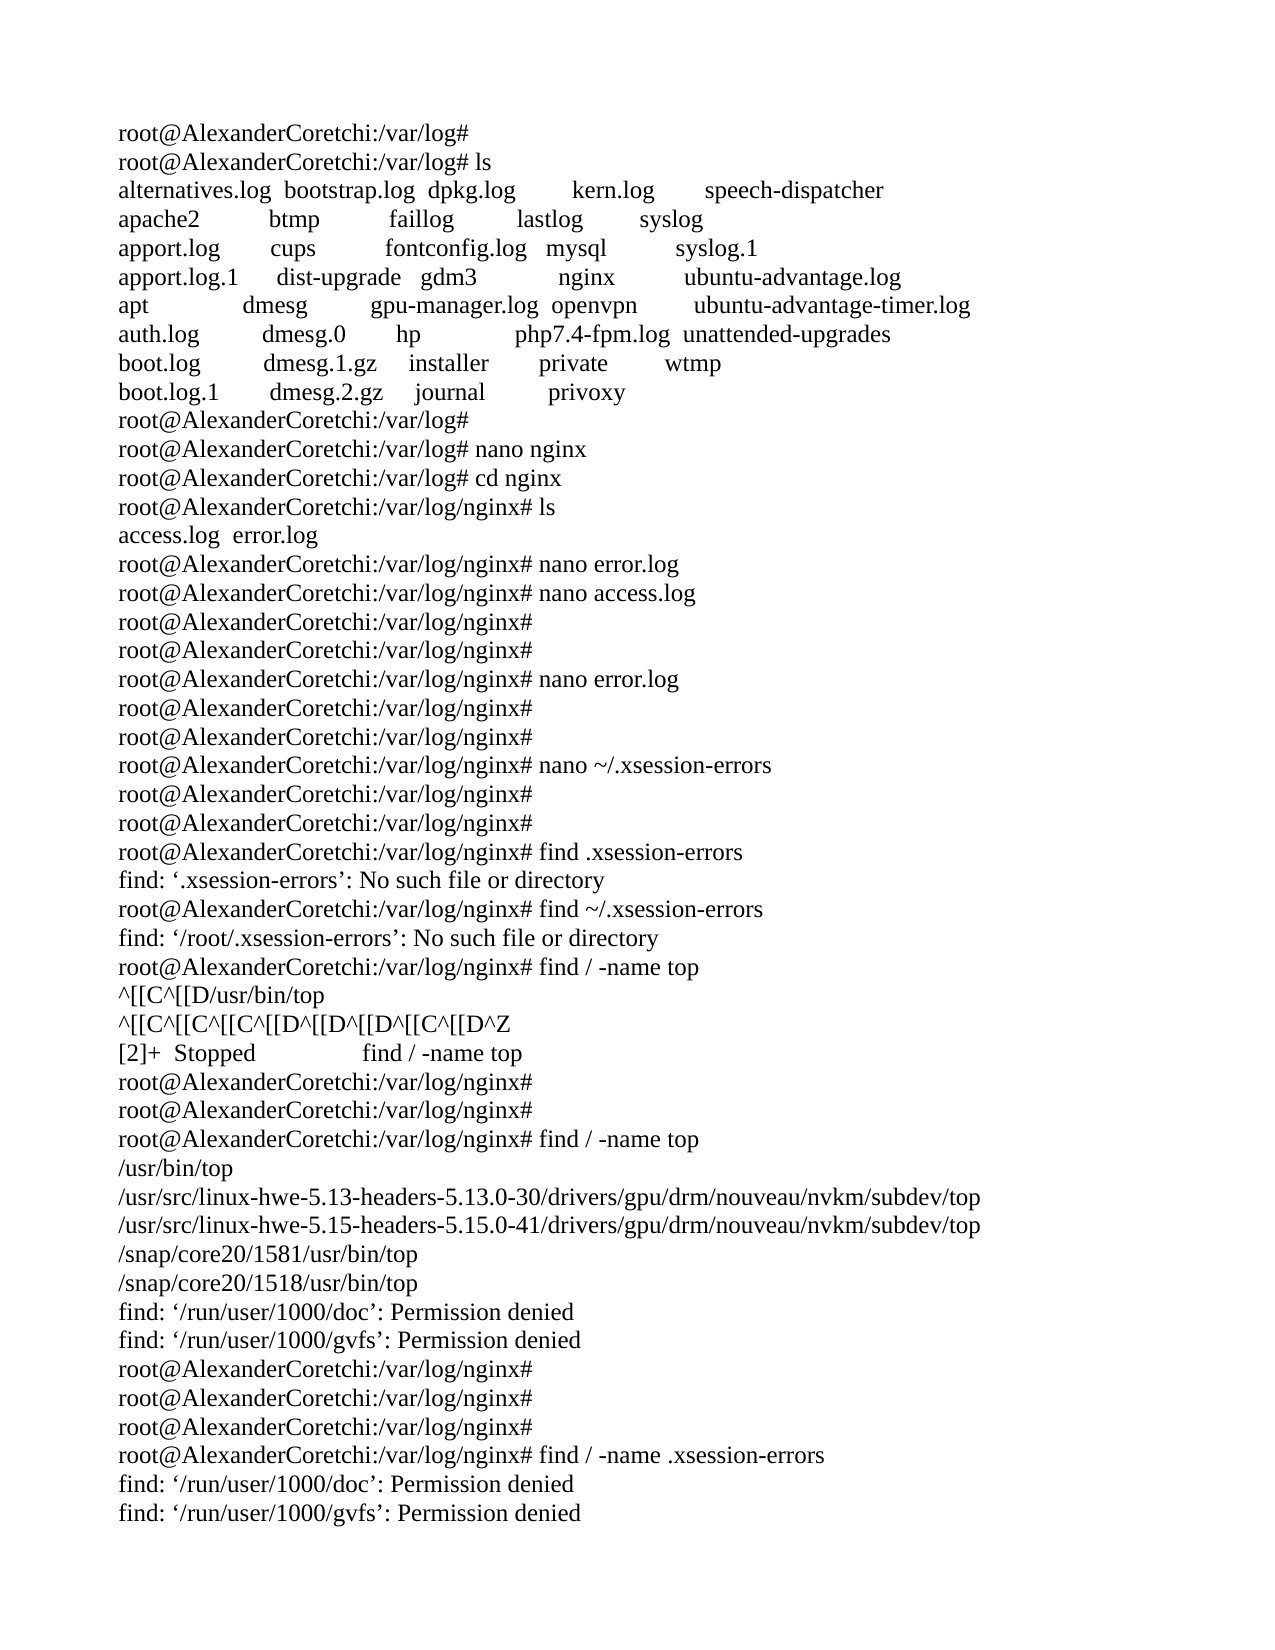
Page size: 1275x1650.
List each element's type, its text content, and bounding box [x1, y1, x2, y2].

text root@AlexanderCoretchi:/var/log/nginx# [118, 722, 1157, 751]
text root@AlexanderCoretchi:/var/log/nginx# find ~/.xsession-errors [118, 894, 1157, 923]
text boot.log.1 dmesg.2.gz journal privoxy [118, 377, 1157, 406]
text apache2 btmp faillog lastlog syslog [118, 204, 1157, 233]
text access.log error.log [118, 521, 1157, 549]
text root@AlexanderCoretchi:/var/log/nginx# find / -name top [118, 952, 1157, 981]
text apt dmesg gpu-manager.log openvpn ubuntu-advantage-timer.log [118, 291, 1157, 319]
text ^[[C^[[D/usr/bin/top [118, 981, 1157, 1009]
text ^[[C^[[C^[[C^[[D^[[D^[[D^[[C^[[D^Z [118, 1009, 1157, 1038]
text root@AlexanderCoretchi:/var/log/nginx# ls [118, 492, 1157, 521]
text find: ‘.xsession-errors’: No such file or directory [118, 866, 1157, 894]
text /snap/core20/1581/usr/bin/top [118, 1239, 1157, 1268]
text apport.log cups fontconfig.log mysql syslog.1 [118, 233, 1157, 262]
text root@AlexanderCoretchi:/var/log/nginx# nano ~/.xsession-errors [118, 751, 1157, 779]
text find: ‘/root/.xsession-errors’: No such file or directory [118, 923, 1157, 952]
text alternatives.log bootstrap.log dpkg.log kern.log speech-dispatcher [118, 176, 1157, 204]
text root@AlexanderCoretchi:/var/log/nginx# [118, 1096, 1157, 1124]
text root@AlexanderCoretchi:/var/log# [118, 118, 1157, 147]
text root@AlexanderCoretchi:/var/log# cd nginx [118, 463, 1157, 492]
text root@AlexanderCoretchi:/var/log# ls [118, 147, 1157, 176]
text root@AlexanderCoretchi:/var/log/nginx# [118, 1354, 1157, 1383]
text root@AlexanderCoretchi:/var/log/nginx# find / -name top [118, 1124, 1157, 1153]
text /usr/src/linux-hwe-5.13-headers-5.13.0-30/drivers/gpu/drm/nouveau/nvkm/subdev/top [118, 1182, 1157, 1211]
text /usr/bin/top [118, 1153, 1157, 1182]
text root@AlexanderCoretchi:/var/log/nginx# find / -name .xsession-errors [118, 1441, 1157, 1469]
text root@AlexanderCoretchi:/var/log/nginx# [118, 808, 1157, 837]
text root@AlexanderCoretchi:/var/log/nginx# [118, 1383, 1157, 1412]
text /usr/src/linux-hwe-5.15-headers-5.15.0-41/drivers/gpu/drm/nouveau/nvkm/subdev/top [118, 1211, 1157, 1239]
text [2]+ Stopped find / -name top [118, 1038, 1157, 1067]
text find: ‘/run/user/1000/doc’: Permission denied [118, 1469, 1157, 1498]
text /snap/core20/1518/usr/bin/top [118, 1268, 1157, 1297]
text root@AlexanderCoretchi:/var/log/nginx# nano error.log [118, 664, 1157, 693]
text root@AlexanderCoretchi:/var/log/nginx# nano access.log [118, 578, 1157, 607]
text root@AlexanderCoretchi:/var/log/nginx# [118, 1067, 1157, 1096]
text root@AlexanderCoretchi:/var/log/nginx# [118, 1412, 1157, 1441]
text find: ‘/run/user/1000/gvfs’: Permission denied [118, 1326, 1157, 1354]
text root@AlexanderCoretchi:/var/log/nginx# find .xsession-errors [118, 837, 1157, 866]
text root@AlexanderCoretchi:/var/log# [118, 406, 1157, 434]
text apport.log.1 dist-upgrade gdm3 nginx ubuntu-advantage.log [118, 262, 1157, 291]
text auth.log dmesg.0 hp php7.4-fpm.log unattended-upgrades [118, 319, 1157, 348]
text find: ‘/run/user/1000/doc’: Permission denied [118, 1297, 1157, 1326]
text find: ‘/run/user/1000/gvfs’: Permission denied [118, 1498, 1157, 1527]
text root@AlexanderCoretchi:/var/log# nano nginx [118, 434, 1157, 463]
text root@AlexanderCoretchi:/var/log/nginx# [118, 779, 1157, 808]
text root@AlexanderCoretchi:/var/log/nginx# [118, 693, 1157, 722]
text root@AlexanderCoretchi:/var/log/nginx# [118, 607, 1157, 636]
text root@AlexanderCoretchi:/var/log/nginx# [118, 636, 1157, 664]
text boot.log dmesg.1.gz installer private wtmp [118, 348, 1157, 377]
text root@AlexanderCoretchi:/var/log/nginx# nano error.log [118, 549, 1157, 578]
